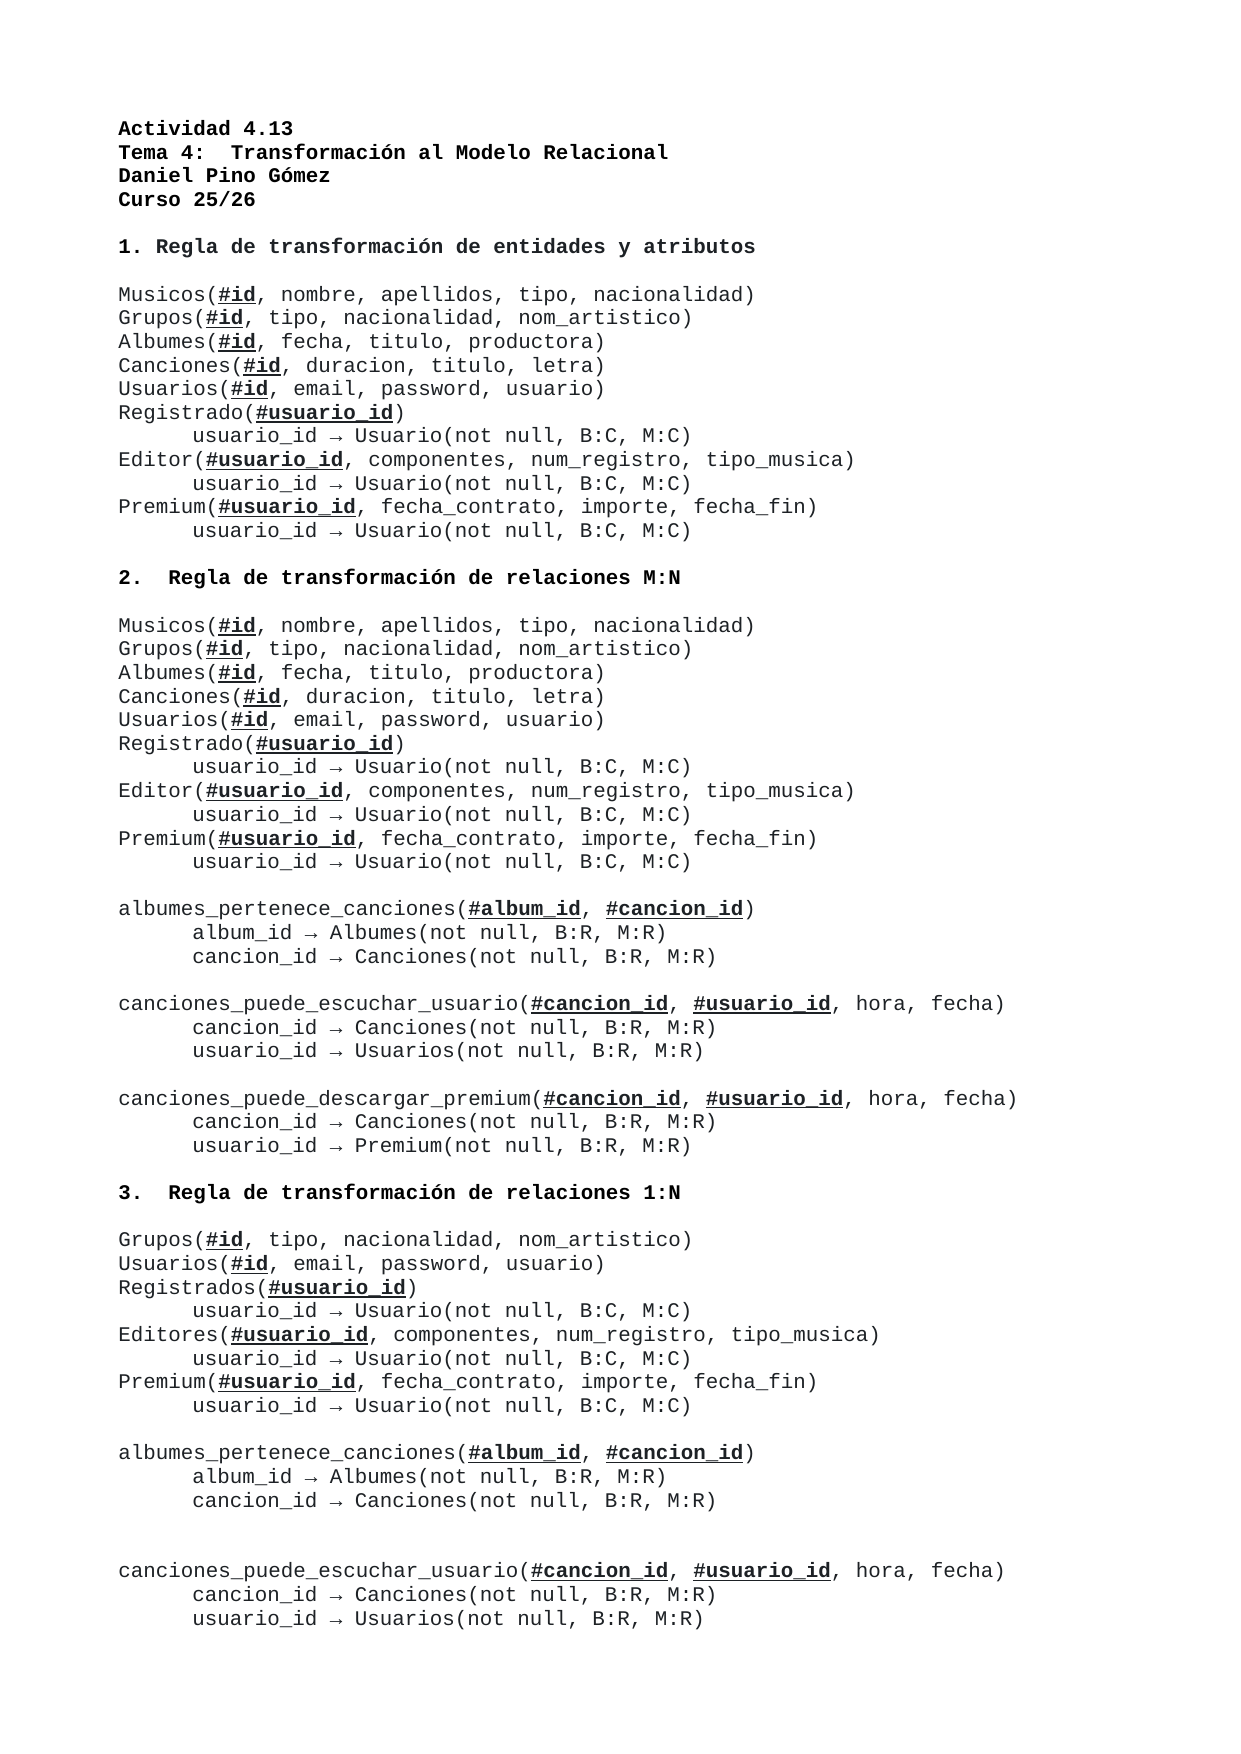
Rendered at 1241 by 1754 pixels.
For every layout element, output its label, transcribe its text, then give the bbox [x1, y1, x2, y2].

text cancion_id → Canciones(not null, B:R, M:R) [118, 1584, 1122, 1608]
text canciones_puede_descargar_premium(#cancion_id, #usuario_id, hora, fecha) [118, 1088, 1122, 1111]
text canciones_puede_escuchar_usuario(#cancion_id, #usuario_id, hora, fecha) [118, 993, 1122, 1017]
text Usuarios(#id, email, password, usuario) [118, 1253, 1122, 1277]
text usuario_id → Usuario(not null, B:C, M:C) [118, 426, 1122, 449]
text usuario_id → Usuarios(not null, B:R, M:R) [118, 1040, 1122, 1064]
text Registrado(#usuario_id) [118, 402, 1122, 426]
text 2. Regla de transformación de relaciones M:N [118, 567, 1122, 591]
text Registrados(#usuario_id) [118, 1277, 1122, 1300]
text album_id → Albumes(not null, B:R, M:R) [118, 922, 1122, 946]
text Curso 25/26 [118, 189, 1122, 213]
text Albumes(#id, fecha, titulo, productora) [118, 331, 1122, 354]
text Tema 4: Transformación al Modelo Relacional [118, 142, 1122, 165]
text usuario_id → Usuario(not null, B:C, M:C) [118, 520, 1122, 544]
text Daniel Pino Gómez [118, 165, 1122, 189]
text 3. Regla de transformación de relaciones 1:N [118, 1182, 1122, 1206]
text usuario_id → Premium(not null, B:R, M:R) [118, 1135, 1122, 1158]
text cancion_id → Canciones(not null, B:R, M:R) [118, 1017, 1122, 1040]
text Editores(#usuario_id, componentes, num_registro, tipo_musica) [118, 1324, 1122, 1348]
text Albumes(#id, fecha, titulo, productora) [118, 662, 1122, 686]
text canciones_puede_escuchar_usuario(#cancion_id, #usuario_id, hora, fecha) [118, 1561, 1122, 1584]
text usuario_id → Usuario(not null, B:C, M:C) [118, 473, 1122, 496]
text Grupos(#id, tipo, nacionalidad, nom_artistico) [118, 307, 1122, 331]
text Musicos(#id, nombre, apellidos, tipo, nacionalidad) [118, 284, 1122, 307]
text usuario_id → Usuarios(not null, B:R, M:R) [118, 1608, 1122, 1631]
text Canciones(#id, duracion, titulo, letra) [118, 354, 1122, 378]
text usuario_id → Usuario(not null, B:C, M:C) [118, 1300, 1122, 1324]
text usuario_id → Usuario(not null, B:C, M:C) [118, 1348, 1122, 1371]
text Actividad 4.13 [118, 118, 1122, 142]
text usuario_id → Usuario(not null, B:C, M:C) [118, 757, 1122, 780]
text Registrado(#usuario_id) [118, 733, 1122, 757]
text usuario_id → Usuario(not null, B:C, M:C) [118, 851, 1122, 875]
text 1. Regla de transformación de entidades y atributos [118, 236, 1122, 260]
text cancion_id → Canciones(not null, B:R, M:R) [118, 946, 1122, 969]
text Musicos(#id, nombre, apellidos, tipo, nacionalidad) [118, 615, 1122, 638]
text usuario_id → Usuario(not null, B:C, M:C) [118, 1395, 1122, 1419]
text Grupos(#id, tipo, nacionalidad, nom_artistico) [118, 1229, 1122, 1253]
text Usuarios(#id, email, password, usuario) [118, 709, 1122, 733]
text Premium(#usuario_id, fecha_contrato, importe, fecha_fin) [118, 1371, 1122, 1395]
text Editor(#usuario_id, componentes, num_registro, tipo_musica) [118, 449, 1122, 473]
text Premium(#usuario_id, fecha_contrato, importe, fecha_fin) [118, 827, 1122, 851]
text usuario_id → Usuario(not null, B:C, M:C) [118, 804, 1122, 827]
text Usuarios(#id, email, password, usuario) [118, 378, 1122, 402]
text Premium(#usuario_id, fecha_contrato, importe, fecha_fin) [118, 496, 1122, 520]
text albumes_pertenece_canciones(#album_id, #cancion_id) [118, 898, 1122, 922]
text album_id → Albumes(not null, B:R, M:R) [118, 1466, 1122, 1489]
text Editor(#usuario_id, componentes, num_registro, tipo_musica) [118, 780, 1122, 804]
text cancion_id → Canciones(not null, B:R, M:R) [118, 1489, 1122, 1513]
text cancion_id → Canciones(not null, B:R, M:R) [118, 1111, 1122, 1135]
text albumes_pertenece_canciones(#album_id, #cancion_id) [118, 1442, 1122, 1466]
text Grupos(#id, tipo, nacionalidad, nom_artistico) [118, 638, 1122, 662]
text Canciones(#id, duracion, titulo, letra) [118, 686, 1122, 709]
